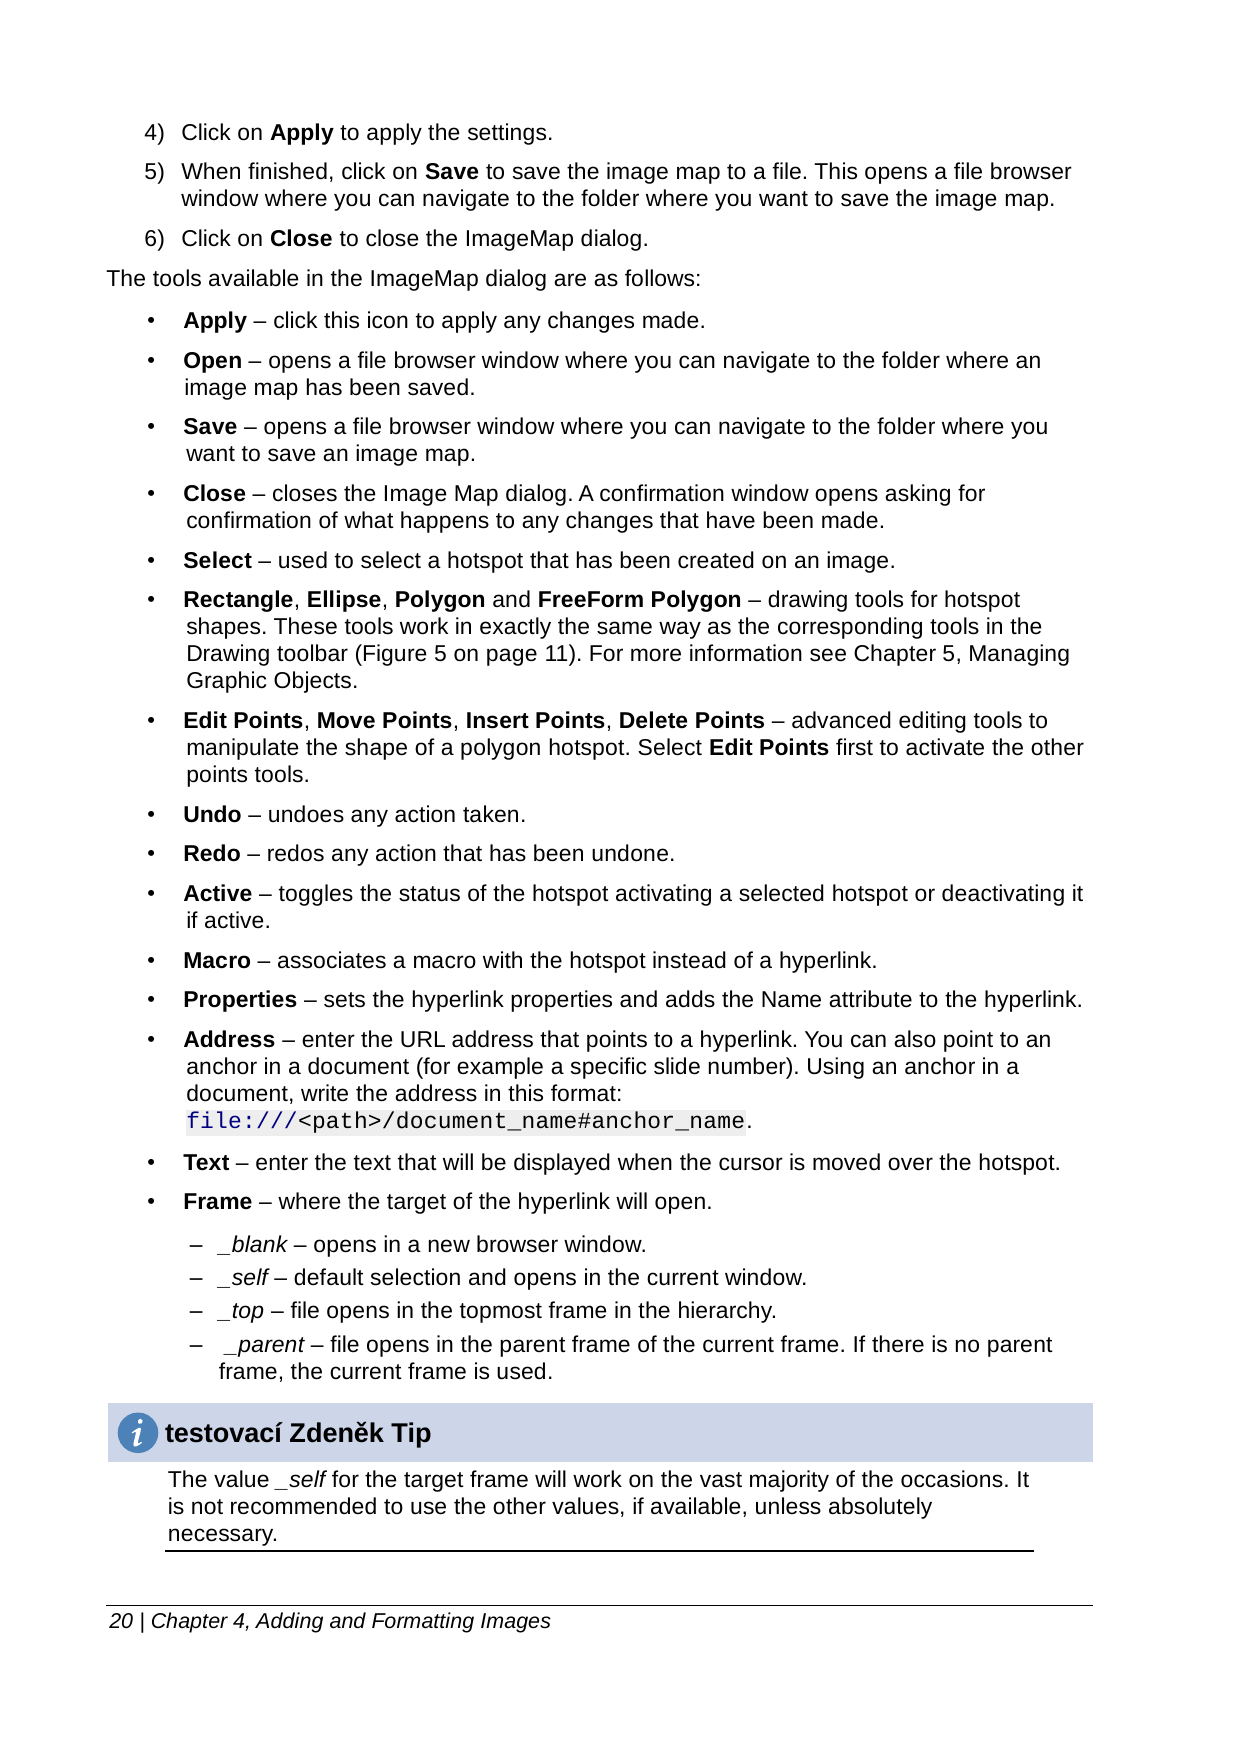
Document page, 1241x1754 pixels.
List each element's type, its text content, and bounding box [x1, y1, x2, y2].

list Select – used to select a hotspot that has been created on an image. [144, 543, 1093, 573]
list Properties – sets the hyperlink properties and adds the Name attribute to the hyperlink. [144, 983, 1093, 1013]
text The value _self for the target frame will work on the vast majority of the occasions. It is not recommended to use the other values, if available, unless absolutely necessary. [164, 1462, 1034, 1552]
list When finished, click on Save to save the image map to a file. This opens a file browser window where you can navigate to the folder where you want to save the image map. [164, 158, 1093, 212]
list Close – closes the Image Map dialog. A confirmation window opens asking for confirmation of what happens to any changes that have been made. [144, 476, 1093, 533]
list _self – default selection and opens in the current window. [189, 1263, 1093, 1291]
list _parent – file opens in the parent frame of the current frame. If there is no parent frame, the current frame is used. [189, 1330, 1093, 1384]
list Click on Apply to apply the settings. [164, 118, 1093, 145]
list _top – file opens in the topmost frame in the hierarchy. [189, 1297, 1093, 1324]
list Click on Close to close the ImageMap dialog. [164, 224, 1093, 251]
list Active – toggles the status of the hotspot activating a selected hotspot or deactivating it if active. [144, 876, 1093, 933]
list Address – enter the URL address that points to a hyperlink. You can also point to an anchor in a document (for example a specific slide number). Using an anchor in a document, write the address in this format: file:///<path>/document_name#anchor_name. [144, 1022, 1093, 1136]
list Redo – redos any action that has been undone. [144, 837, 1093, 867]
list _blank – opens in a new browser window. [189, 1230, 1093, 1257]
list Apply – click this icon to apply any changes made. [144, 303, 1093, 333]
list Macro – associates a macro with the hotspot instead of a hyperlink. [144, 943, 1093, 973]
list Frame – where the target of the hyperlink will open. [144, 1185, 1093, 1218]
list Undo – undoes any action taken. [144, 797, 1093, 827]
list Text – enter the text that will be displayed when the cursor is moved over the hotspot. [144, 1145, 1093, 1175]
text The tools available in the ImageMap dialog are as follows: [106, 264, 1093, 291]
list Rectangle, Ellipse, Polygon and FreeForm Polygon – drawing tools for hotspot shapes. These tools work in exactly the same way as the corresponding tools in the Drawing toolbar (Figure 5 on page 10). For more information see Chapter 5, Managing Graphic Objects. [144, 583, 1093, 694]
subtitle testovací Zdeněk Tip [108, 1403, 1093, 1462]
list Open – opens a file browser window where you can navigate to the folder where an image map has been saved. [144, 343, 1093, 400]
list Save – opens a file browser window where you can navigate to the folder where you want to save an image map. [144, 410, 1093, 467]
list Edit Points, Move Points, Insert Points, Delete Points – advanced editing tools to manipulate the shape of a polygon hotspot. Select Edit Points first to activate the other points tools. [144, 703, 1093, 788]
